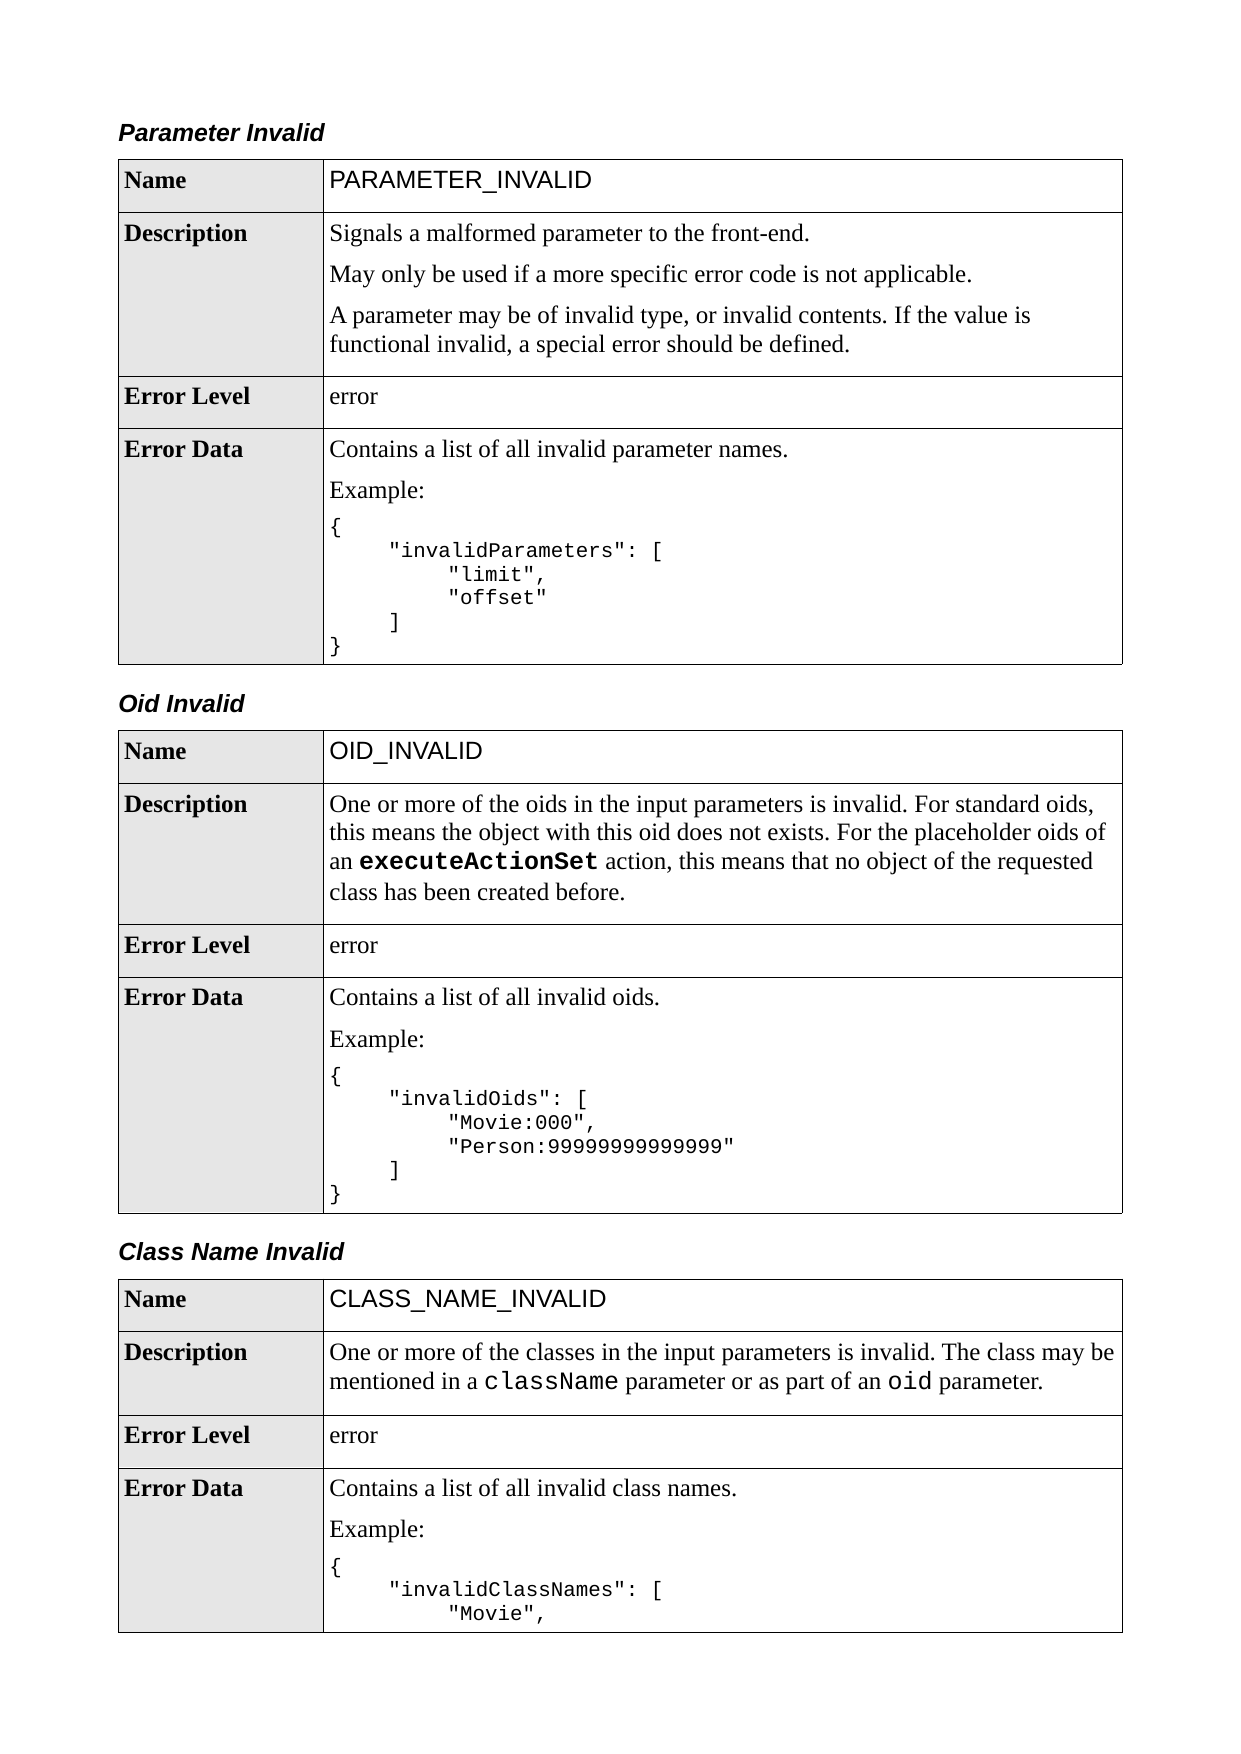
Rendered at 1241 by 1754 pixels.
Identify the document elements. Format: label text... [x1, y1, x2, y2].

table_cell error [324, 1416, 1122, 1467]
table_cell Error Level [119, 377, 323, 428]
table_cell One or more of the oids in the input parameters is invalid. For standard oids, this means the object with this oid does not exists. For the placeholder oids of an executeActionSet action, this means that no object of the requested class has been created before. [324, 784, 1122, 924]
table_cell Signals a malformed parameter to the front-end. May only be used if a more specific error code is not applicable. A parameter may be of invalid type, or invalid contents. If the value is functional invalid, a special error should be defined. [324, 213, 1122, 376]
table_header Name [119, 731, 323, 783]
table_cell Contains a list of all invalid oids. Example: { "invalidOids": [ "Movie:000", "Person:99999999999999" ] } [324, 978, 1122, 1212]
text Oid Invalid [118, 689, 1122, 718]
text Class Name Invalid [118, 1237, 1122, 1266]
table_cell One or more of the classes in the input parameters is invalid. The class may be mentioned in a className parameter or as part of an oid parameter. [324, 1332, 1122, 1415]
table_cell Description [119, 1332, 323, 1415]
table_cell Error Level [119, 1416, 323, 1467]
table_header PARAMETER_INVALID [324, 160, 1122, 212]
table_cell error [324, 377, 1122, 428]
table_cell Contains a list of all invalid parameter names. Example: { "invalidParameters": [ "limit", "offset" ] } [324, 429, 1122, 664]
table_cell Error Data [119, 978, 323, 1212]
table_cell Error Data [119, 429, 323, 664]
table_header Name [119, 1280, 323, 1331]
table_header CLASS_NAME_INVALID [324, 1280, 1122, 1331]
table_cell Error Level [119, 925, 323, 977]
table_cell error [324, 925, 1122, 977]
table_cell Description [119, 213, 323, 376]
text Parameter Invalid [118, 118, 1122, 147]
table_cell Description [119, 784, 323, 924]
table_cell Contains a list of all invalid class names. Example: { "invalidClassNames": [ "Movie", [324, 1469, 1122, 1632]
table_header Name [119, 160, 323, 212]
table_cell Error Data [119, 1469, 323, 1632]
table_header OID_INVALID [324, 731, 1122, 783]
